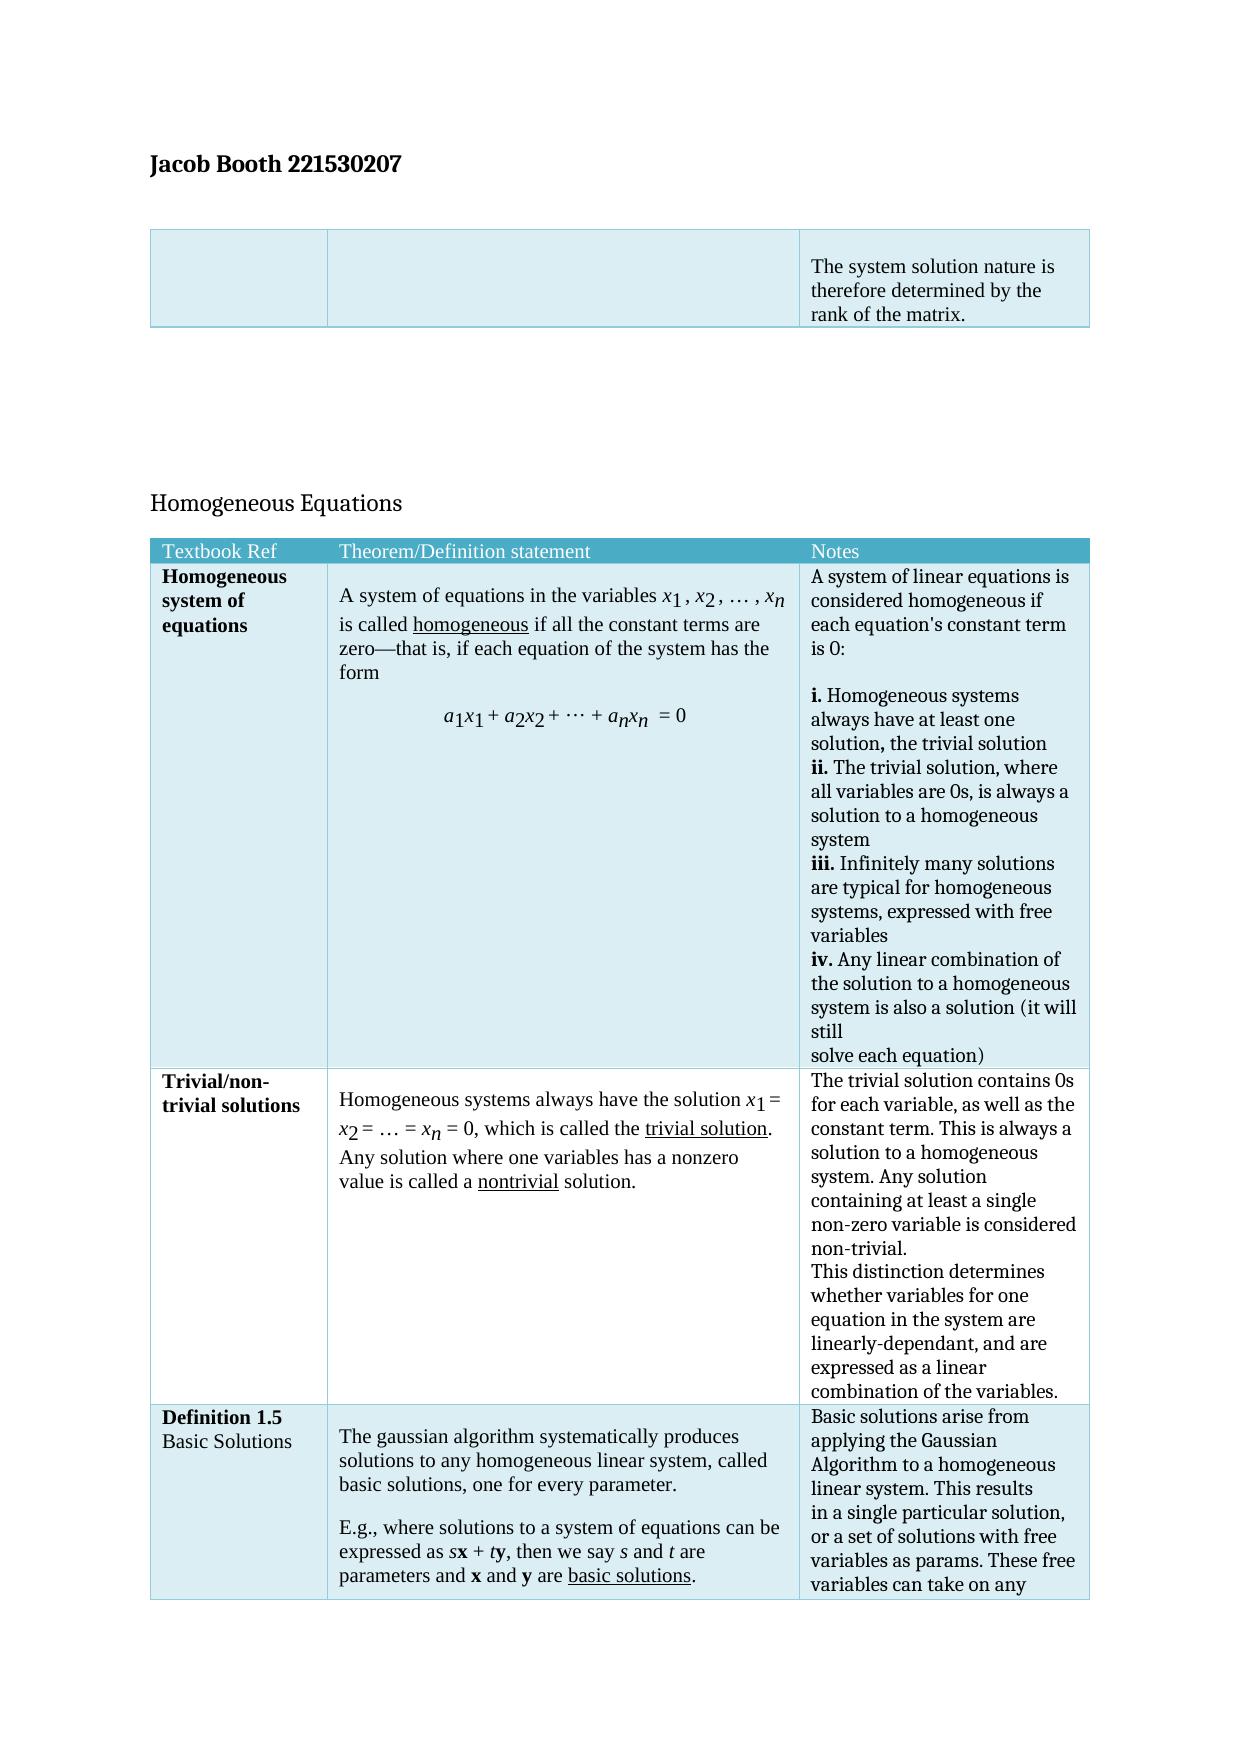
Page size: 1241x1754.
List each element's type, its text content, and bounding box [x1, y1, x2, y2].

table_cell Definition 1.5 Basic Solutions [151, 1405, 327, 1599]
table_header Textbook Ref [151, 539, 327, 563]
table_cell Homogeneous system of equations [151, 564, 327, 1067]
table_cell The trivial solution contains 0s for each variable, as well as the constant term. This is always a solution to a homogeneous system. Any solution containing at least a single non-zero variable is considered non-trivial. This distinction determines whether variables for one equation in the system are linearly-dependant, and are expressed as a linear combination of the variables. [800, 1069, 1089, 1404]
table_cell [151, 230, 327, 326]
table_cell [328, 230, 799, 326]
table_cell The gaussian algorithm systematically produces solutions to any homogeneous linear system, called basic solutions, one for every parameter. E.g., where solutions to a system of equations can be expressed as sx + ty, then we say s and t are parameters and x and y are basic solutions. [328, 1405, 799, 1599]
table_cell Homogeneous systems always have the solution x1 = x2 = … = xn = 0, which is called the trivial solution. Any solution where one variables has a nonzero value is called a nontrivial solution. [328, 1069, 799, 1404]
text Homogeneous Equations [150, 489, 1090, 517]
table_cell Trivial/non-trivial solutions [151, 1069, 327, 1404]
table_cell Basic solutions arise from applying the Gaussian Algorithm to a homogeneous linear system. This results in a single particular solution, or a set of solutions with free variables as params. These free variables can take on any [800, 1405, 1089, 1599]
table_cell A system of linear equations is considered homogeneous if each equation's constant term is 0: i. Homogeneous systems always have at least one solution, the trivial solution ii. The trivial solution, where all variables are 0s, is always a solution to a homogeneous system iii. Infinitely many solutions are typical for homogeneous systems, expressed with free variables iv. Any linear combination of the solution to a homogeneous system is also a solution (it will still solve each equation) [800, 564, 1089, 1067]
table_cell A system of equations in the variables x1 , x2 , … , xn is called homogeneous if all the constant terms are zero—that is, if each equation of the system has the form a1x1 + a2x2 + ··· + anxn = 0 [328, 564, 799, 1067]
table_cell The system solution nature is therefore determined by the rank of the matrix. [800, 230, 1089, 326]
table_header Notes [800, 539, 1089, 563]
table_header Theorem/Definition statement [328, 539, 799, 563]
